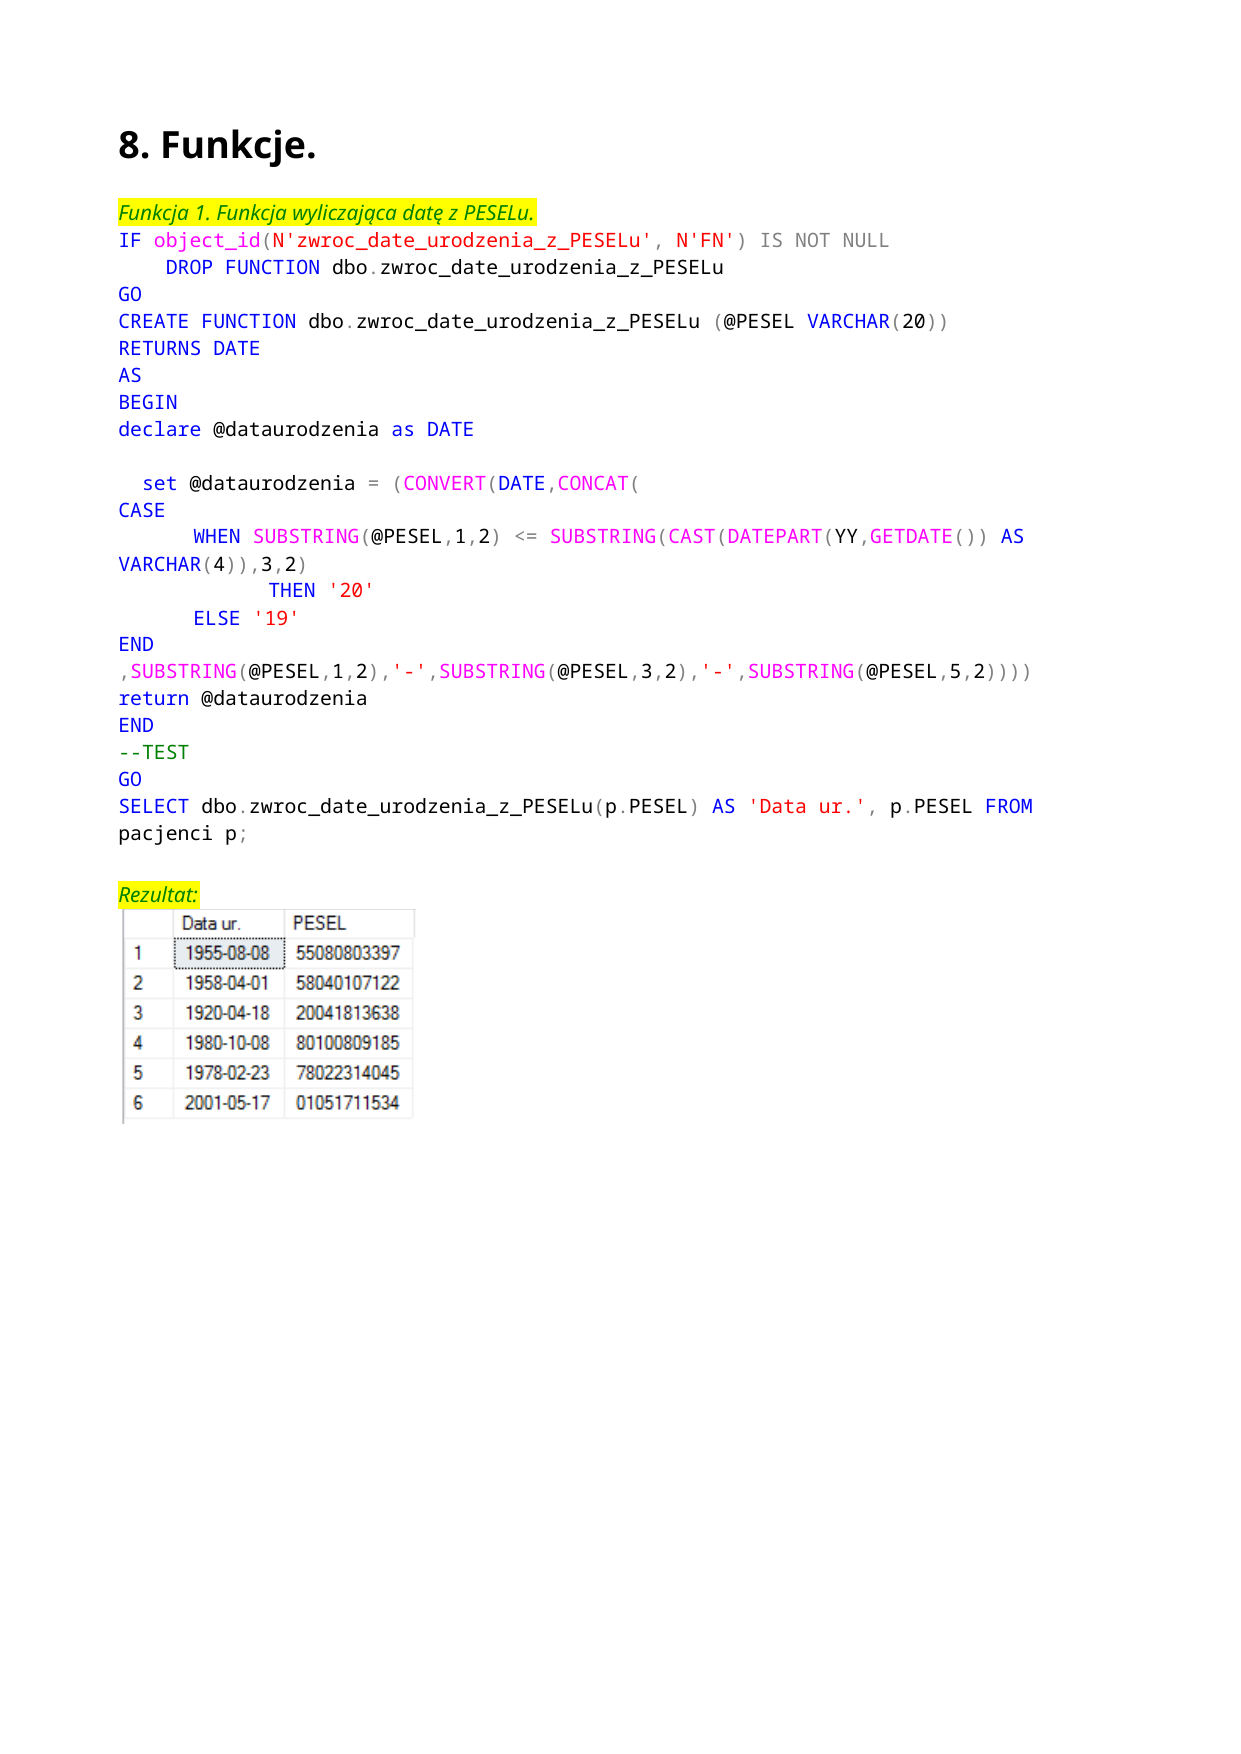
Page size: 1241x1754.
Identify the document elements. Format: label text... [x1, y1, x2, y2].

text --TEST [118, 739, 1122, 766]
text BEGIN [118, 388, 1122, 415]
text set @dataurodzenia = (CONVERT(DATE,CONCAT( [118, 469, 1122, 496]
text SELECT dbo.zwroc_date_urodzenia_z_PESELu(p.PESEL) AS 'Data ur.', p.PESEL FROM pacjenci p; [118, 793, 1122, 847]
text Rezultat: [118, 881, 1122, 909]
text WHEN SUBSTRING(@PESEL,1,2) <= SUBSTRING(CAST(DATEPART(YY,GETDATE()) AS VARCHAR(4)),3,2) [118, 523, 1122, 577]
text ,SUBSTRING(@PESEL,1,2),'-',SUBSTRING(@PESEL,3,2),'-',SUBSTRING(@PESEL,5,2)))) [118, 658, 1122, 685]
text return @dataurodzenia [118, 685, 1122, 712]
text Funkcja 1. Funkcja wyliczająca datę z PESELu. [118, 198, 1122, 226]
text AS [118, 361, 1122, 388]
text END [118, 712, 1122, 739]
picture [118, 909, 417, 1124]
text IF object_id(N'zwroc_date_urodzenia_z_PESELu', N'FN') IS NOT NULL [118, 226, 1122, 253]
text declare @dataurodzenia as DATE [118, 415, 1122, 442]
text GO [118, 766, 1122, 793]
text ELSE '19' [118, 604, 1122, 631]
text END [118, 631, 1122, 658]
text CREATE FUNCTION dbo.zwroc_date_urodzenia_z_PESELu (@PESEL VARCHAR(20)) [118, 307, 1122, 334]
text THEN '20' [118, 577, 1122, 604]
text DROP FUNCTION dbo.zwroc_date_urodzenia_z_PESELu [118, 253, 1122, 280]
text 8. Funkcje. [118, 118, 1122, 169]
text CASE [118, 496, 1122, 523]
text RETURNS DATE [118, 334, 1122, 361]
text GO [118, 280, 1122, 307]
